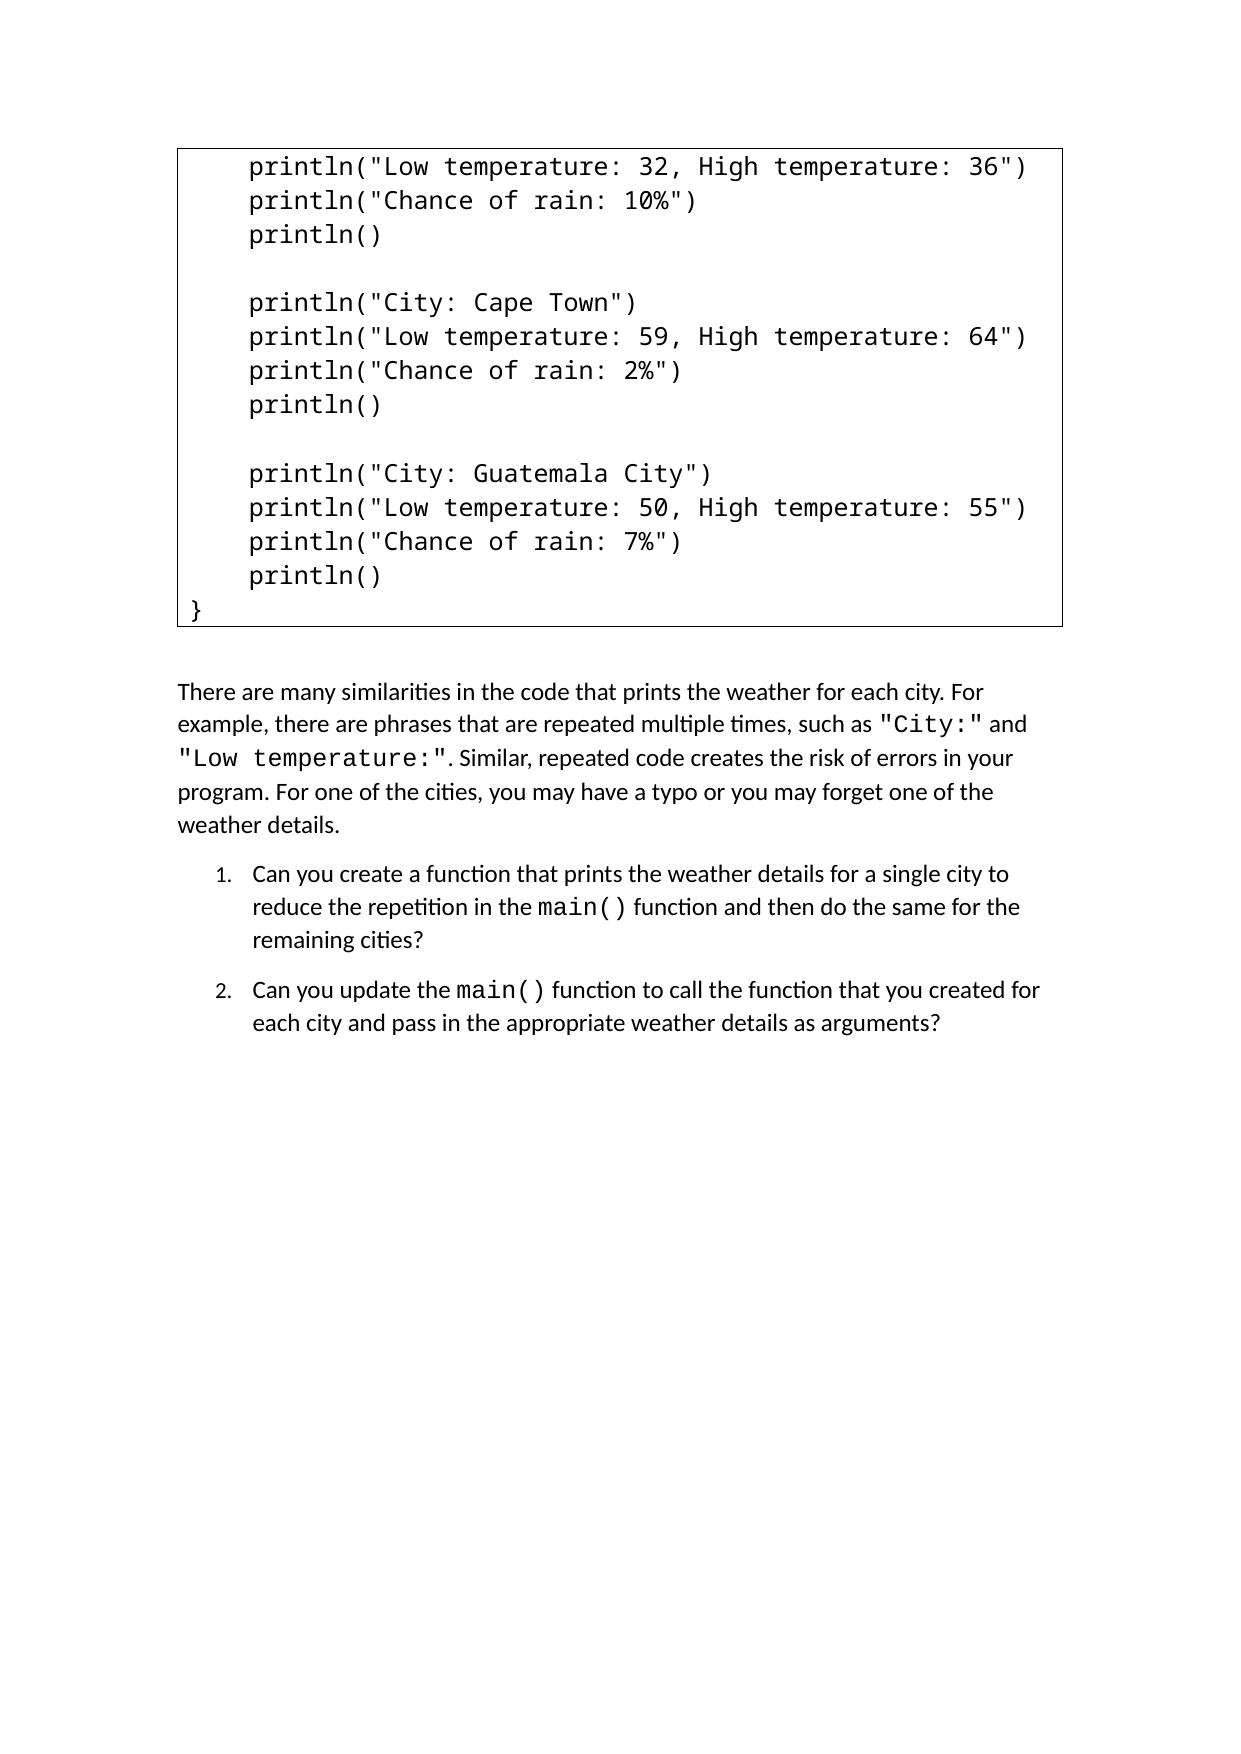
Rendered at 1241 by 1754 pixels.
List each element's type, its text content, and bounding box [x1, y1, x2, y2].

list Can you create a function that prints the weather details for a single city to reduce the repetition in the main() function and then do the same for the remaining cities? [215, 858, 1063, 955]
text There are many similarities in the code that prints the weather for each city. For example, there are phrases that are repeated multiple times, such as "City:" and "Low temperature:". Similar, repeated code creates the risk of errors in your program. For one of the cities, you may have a typo or you may forget one of the weather details. [177, 676, 1063, 839]
table_header println("Low temperature: 32, High temperature: 36") println("Chance of rain: 10%") println() println("City: Cape Town") println("Low temperature: 59, High temperature: 64") println("Chance of rain: 2%") println() println("City: Guatemala City") println("Low temperature: 50, High temperature: 55") println("Chance of rain: 7%") println() } [178, 149, 1062, 626]
list Can you update the main() function to call the function that you created for each city and pass in the appropriate weather details as arguments? [215, 974, 1063, 1038]
